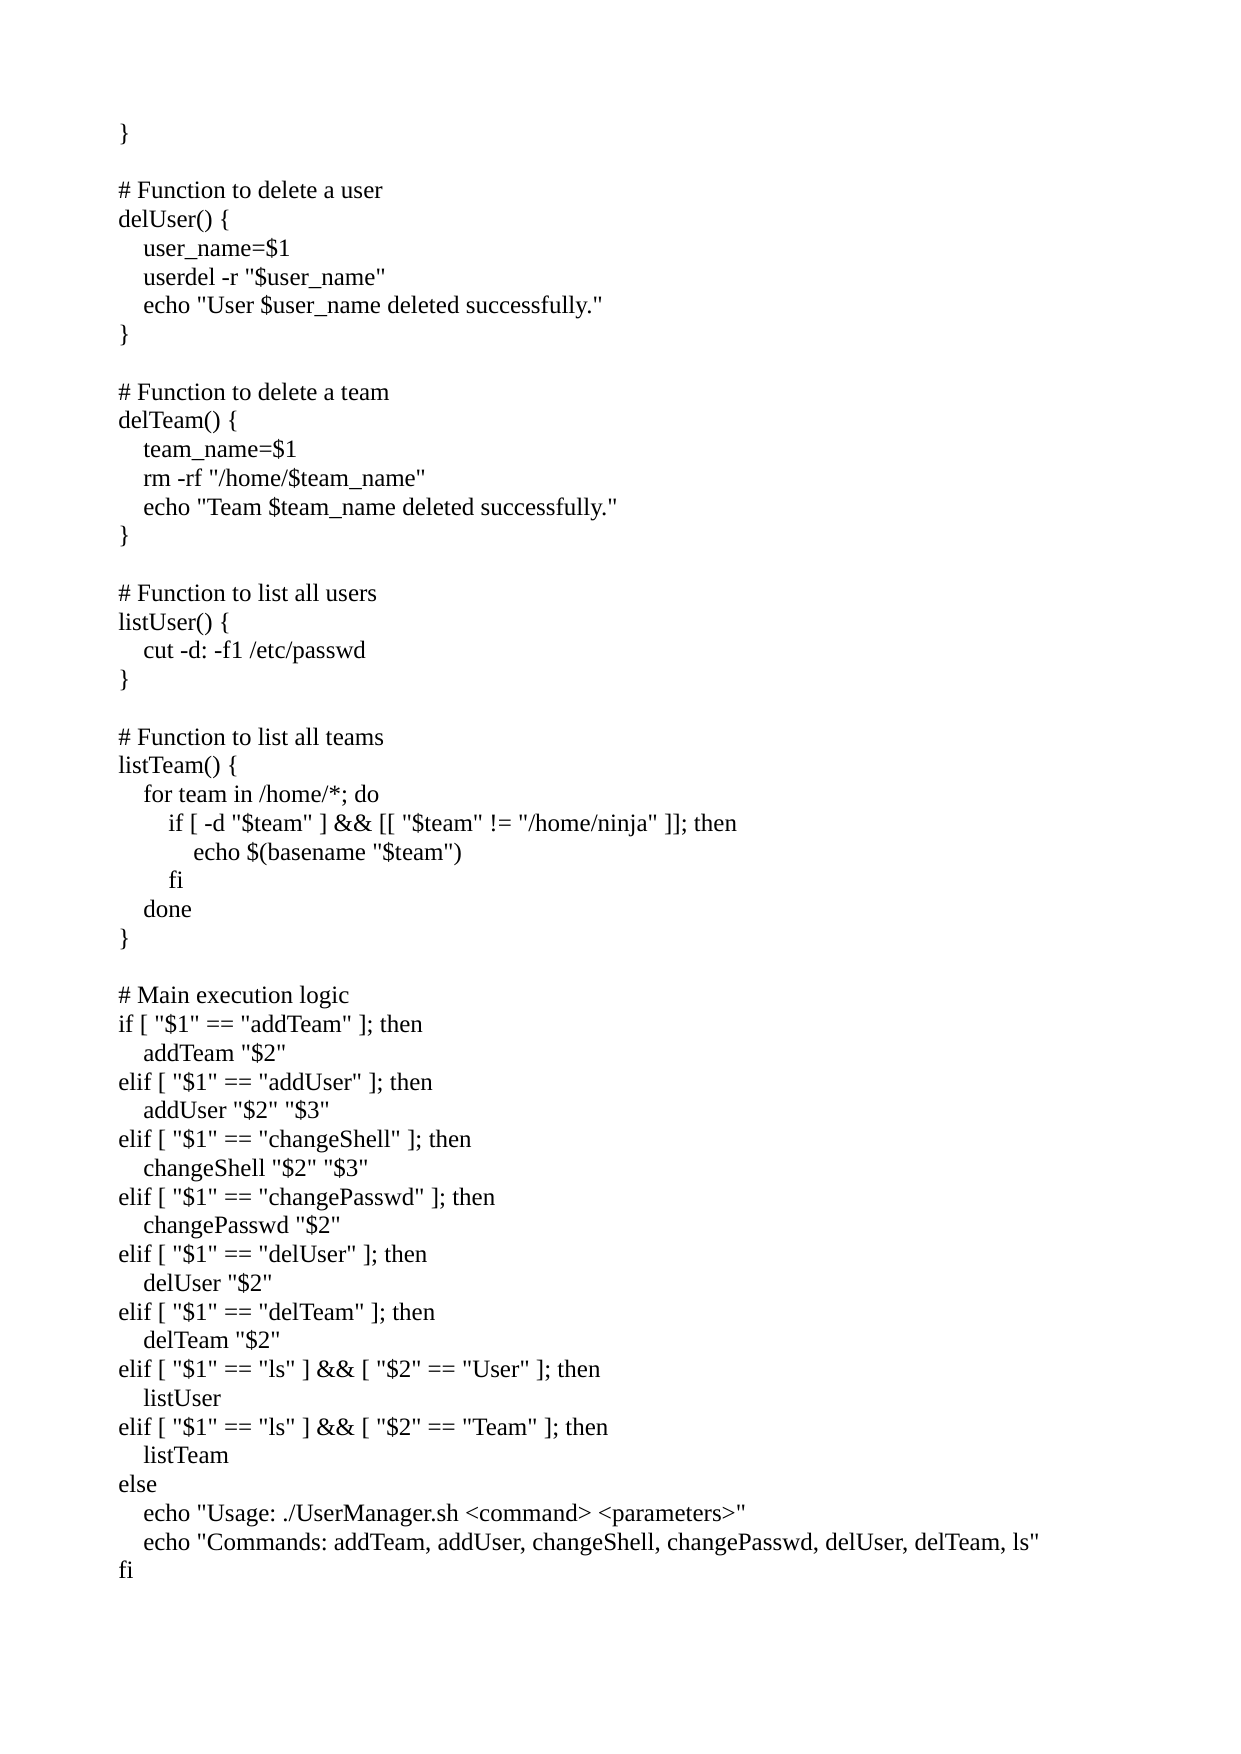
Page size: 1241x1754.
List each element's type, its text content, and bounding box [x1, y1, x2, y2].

text addUser "$2" "$3" [118, 1096, 1122, 1124]
text delUser "$2" [118, 1268, 1122, 1297]
text echo "User $user_name deleted successfully." [118, 291, 1122, 319]
text listUser() { [118, 607, 1122, 636]
text elif [ "$1" == "changePasswd" ]; then [118, 1182, 1122, 1211]
text } [118, 664, 1122, 693]
text userdel -r "$user_name" [118, 262, 1122, 291]
text delTeam() { [118, 406, 1122, 434]
text listUser [118, 1383, 1122, 1412]
text # Main execution logic [118, 981, 1122, 1009]
text echo "Commands: addTeam, addUser, changeShell, changePasswd, delUser, delTeam, ls" [118, 1527, 1122, 1556]
text for team in /home/*; do [118, 779, 1122, 808]
text listTeam [118, 1441, 1122, 1469]
text addTeam "$2" [118, 1038, 1122, 1067]
text else [118, 1469, 1122, 1498]
text done [118, 894, 1122, 923]
text delUser() { [118, 204, 1122, 233]
text echo "Usage: ./UserManager.sh <command> <parameters>" [118, 1498, 1122, 1527]
text elif [ "$1" == "delUser" ]; then [118, 1239, 1122, 1268]
text changeShell "$2" "$3" [118, 1153, 1122, 1182]
text changePasswd "$2" [118, 1211, 1122, 1239]
text listTeam() { [118, 751, 1122, 779]
text elif [ "$1" == "delTeam" ]; then [118, 1297, 1122, 1326]
text elif [ "$1" == "ls" ] && [ "$2" == "User" ]; then [118, 1354, 1122, 1383]
text } [118, 118, 1122, 147]
text elif [ "$1" == "changeShell" ]; then [118, 1124, 1122, 1153]
text team_name=$1 [118, 434, 1122, 463]
text echo $(basename "$team") [118, 837, 1122, 866]
text fi [118, 1556, 1122, 1584]
text } [118, 521, 1122, 549]
text elif [ "$1" == "ls" ] && [ "$2" == "Team" ]; then [118, 1412, 1122, 1441]
text if [ -d "$team" ] && [[ "$team" != "/home/ninja" ]]; then [118, 808, 1122, 837]
text cut -d: -f1 /etc/passwd [118, 636, 1122, 664]
text echo "Team $team_name deleted successfully." [118, 492, 1122, 521]
text rm -rf "/home/$team_name" [118, 463, 1122, 492]
text elif [ "$1" == "addUser" ]; then [118, 1067, 1122, 1096]
text if [ "$1" == "addTeam" ]; then [118, 1009, 1122, 1038]
text } [118, 319, 1122, 348]
text # Function to delete a user [118, 176, 1122, 204]
text # Function to list all teams [118, 722, 1122, 751]
text # Function to delete a team [118, 377, 1122, 406]
text user_name=$1 [118, 233, 1122, 262]
text # Function to list all users [118, 578, 1122, 607]
text } [118, 923, 1122, 952]
text fi [118, 866, 1122, 894]
text delTeam "$2" [118, 1326, 1122, 1354]
